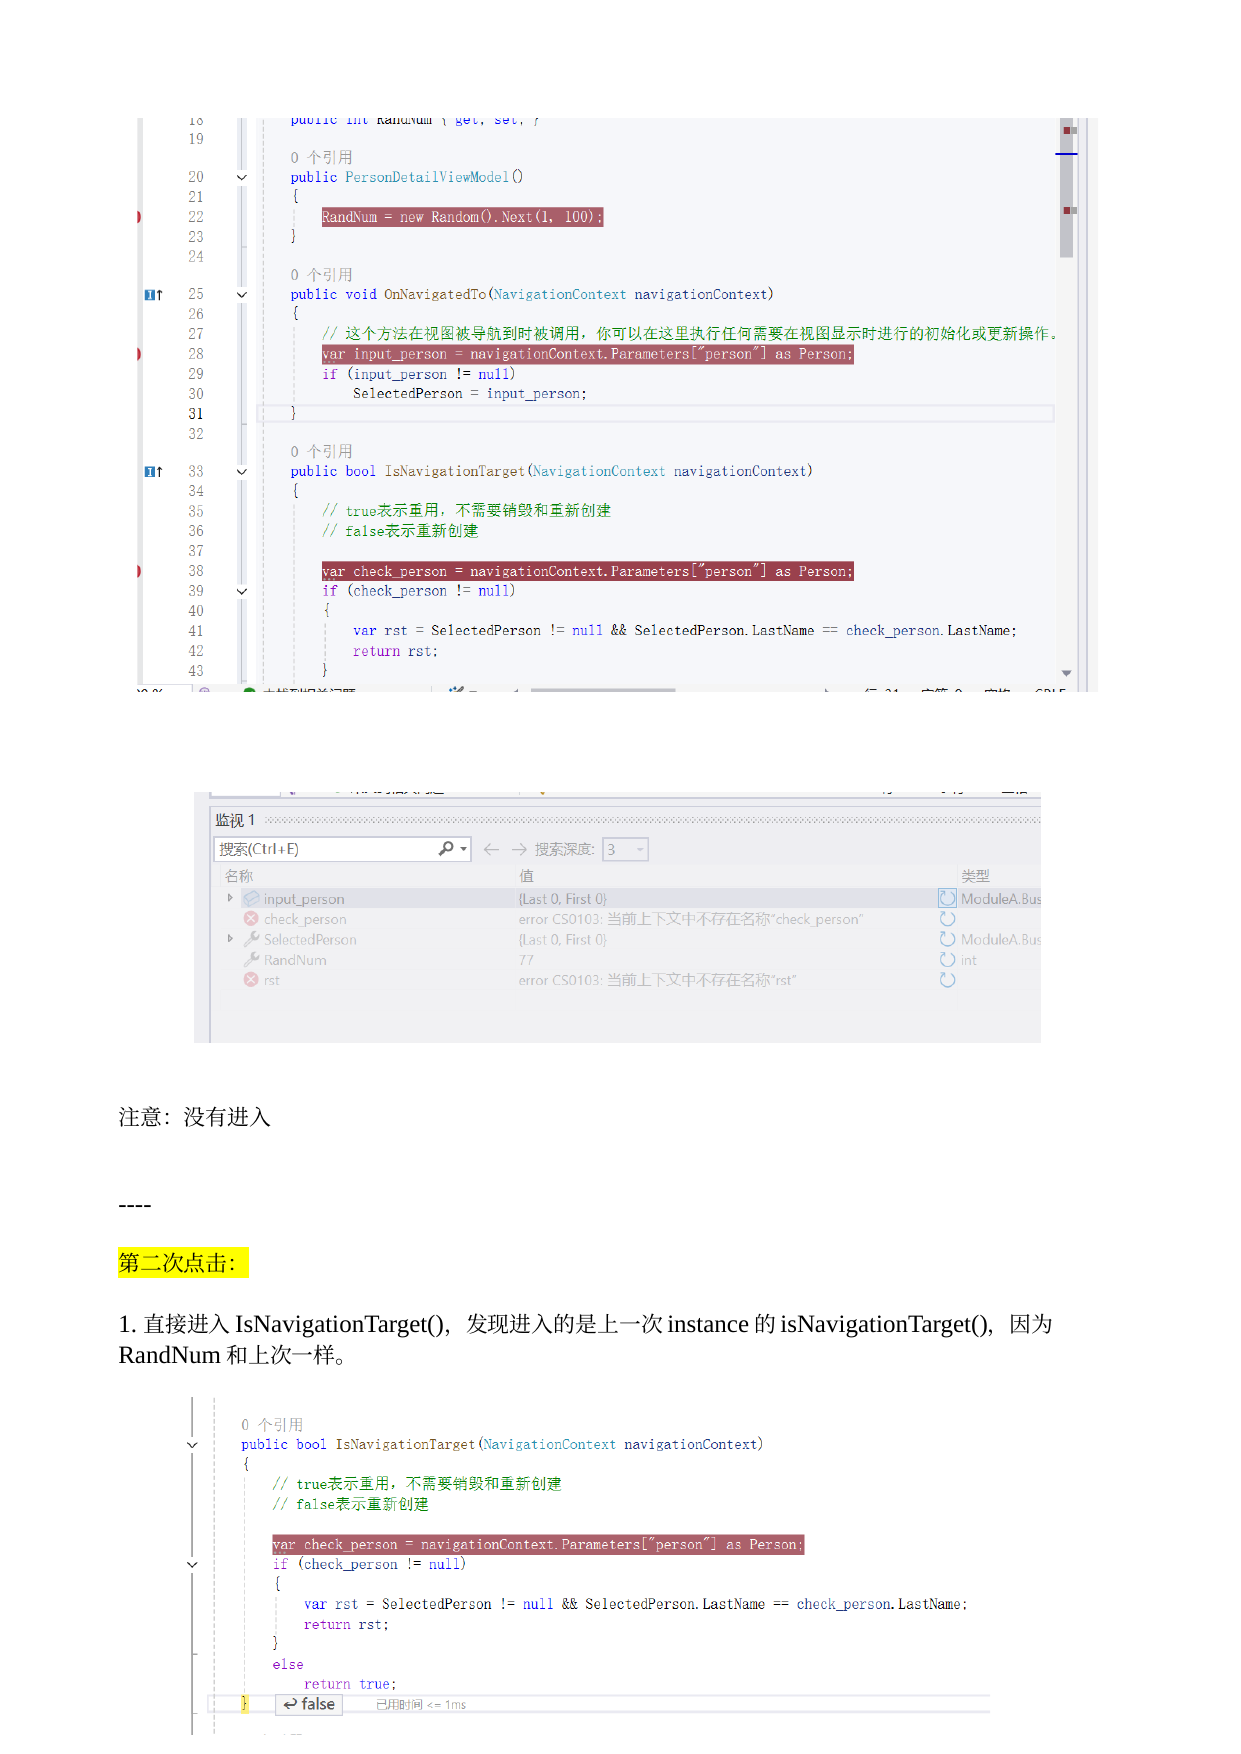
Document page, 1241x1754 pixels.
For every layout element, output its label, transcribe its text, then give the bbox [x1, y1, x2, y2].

picture [194, 792, 1041, 1043]
text 第二次点击： [118, 1247, 1122, 1278]
text 1. 直接进入IsNavigationTarget()，发现进入的是上一次instance的isNavigationTarget()，因为RandNum和上次一样。 [118, 1307, 1122, 1370]
picture [137, 118, 1099, 692]
text ---- [118, 1189, 1122, 1218]
picture [158, 1397, 991, 1735]
text 注意：没有进入 [118, 1100, 1122, 1132]
